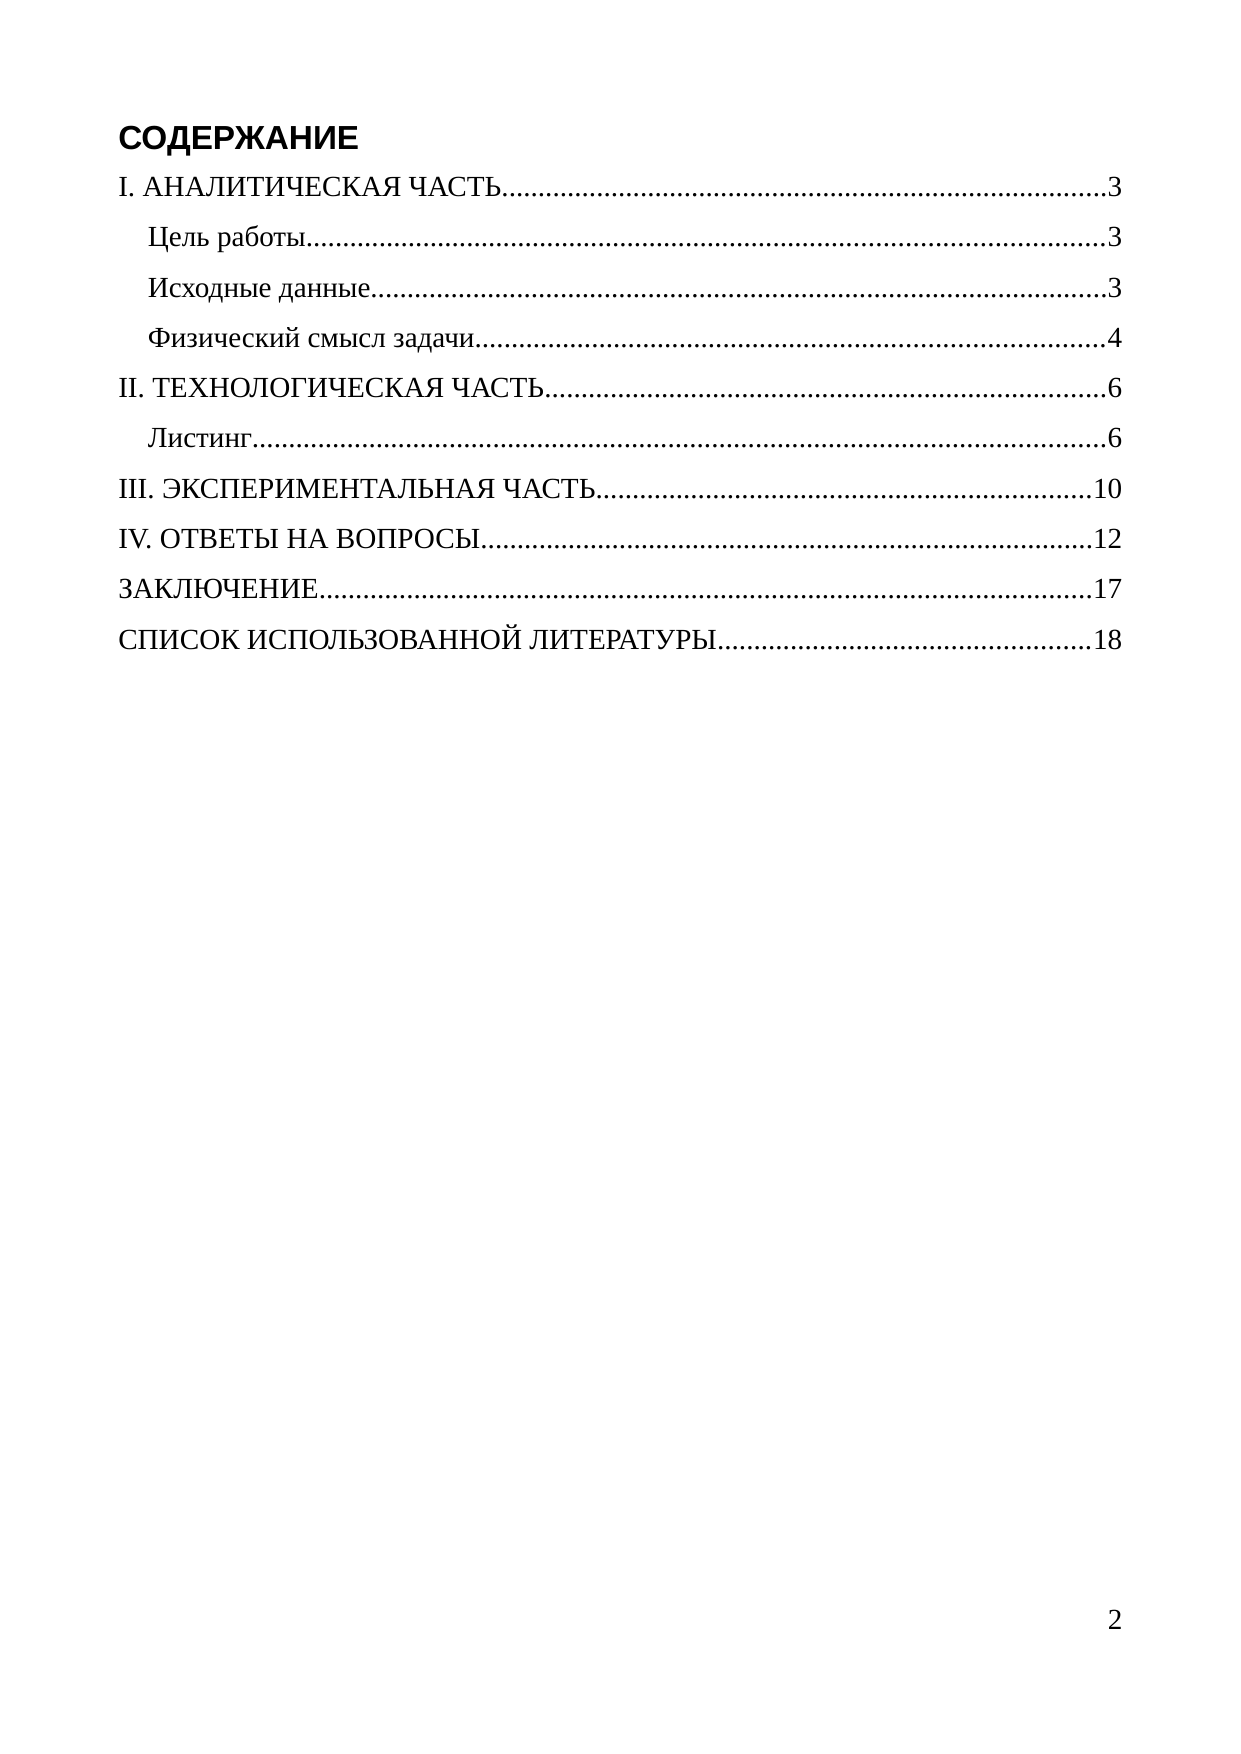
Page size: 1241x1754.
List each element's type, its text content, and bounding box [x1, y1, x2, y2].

text Исходные данные 3 [148, 270, 1122, 303]
text II. ТЕХНОЛОГИЧЕСКАЯ ЧАСТЬ 6 [118, 370, 1122, 404]
text Листинг 6 [148, 421, 1122, 454]
text ЗАКЛЮЧЕНИЕ 17 [118, 572, 1122, 605]
subtitle СОДЕРЖАНИЕ [118, 118, 1122, 157]
text III. ЭКСПЕРИМЕНТАЛЬНАЯ ЧАСТЬ 10 [118, 471, 1122, 504]
text I. АНАЛИТИЧЕСКАЯ ЧАСТЬ. 3 [118, 169, 1122, 203]
text Цель работы 3 [148, 219, 1122, 253]
text СПИСОК ИСПОЛЬЗОВАННОЙ ЛИТЕРАТУРЫ 18 [118, 622, 1122, 655]
text Физический смысл задачи 4 [148, 320, 1122, 353]
text IV. ОТВЕТЫ НА ВОПРОСЫ 12 [118, 521, 1122, 555]
